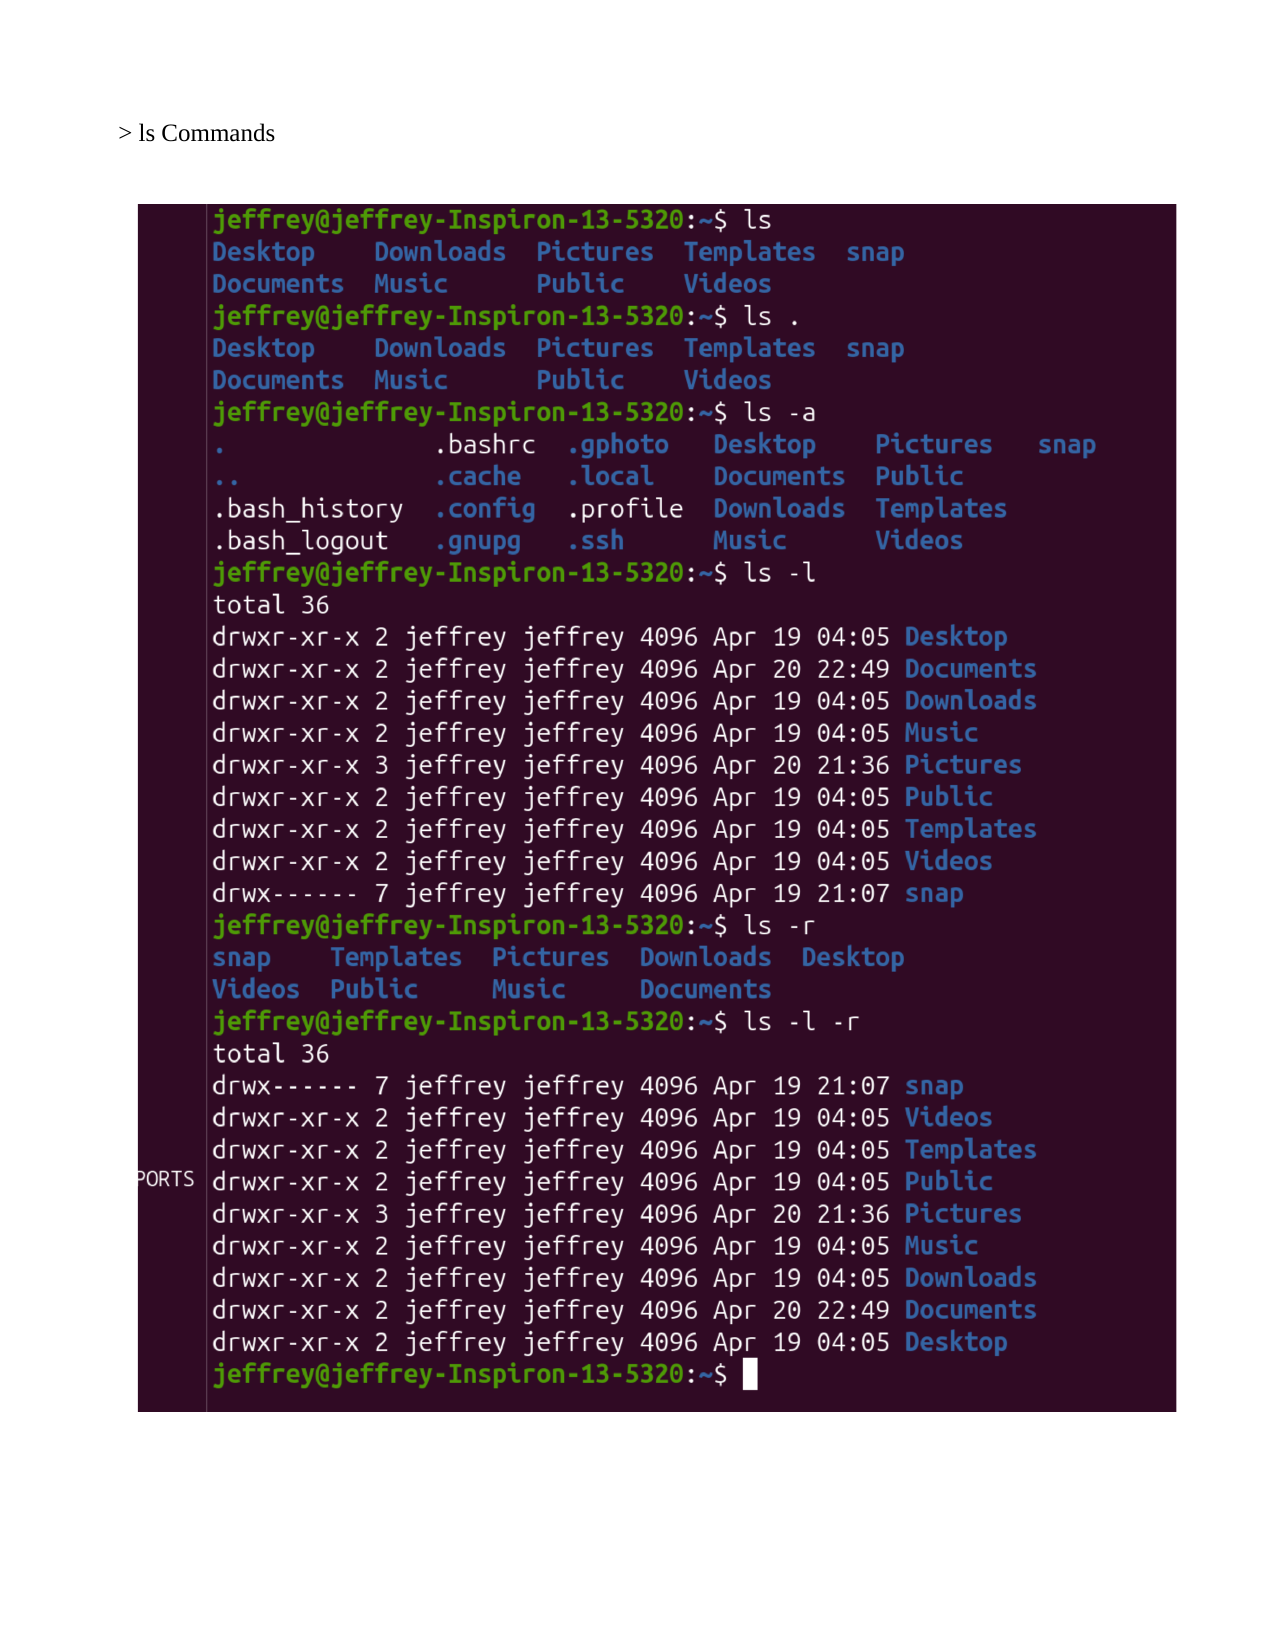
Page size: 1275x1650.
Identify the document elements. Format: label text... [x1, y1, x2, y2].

picture [137, 204, 1177, 1412]
text > ls Commands [118, 118, 1157, 147]
